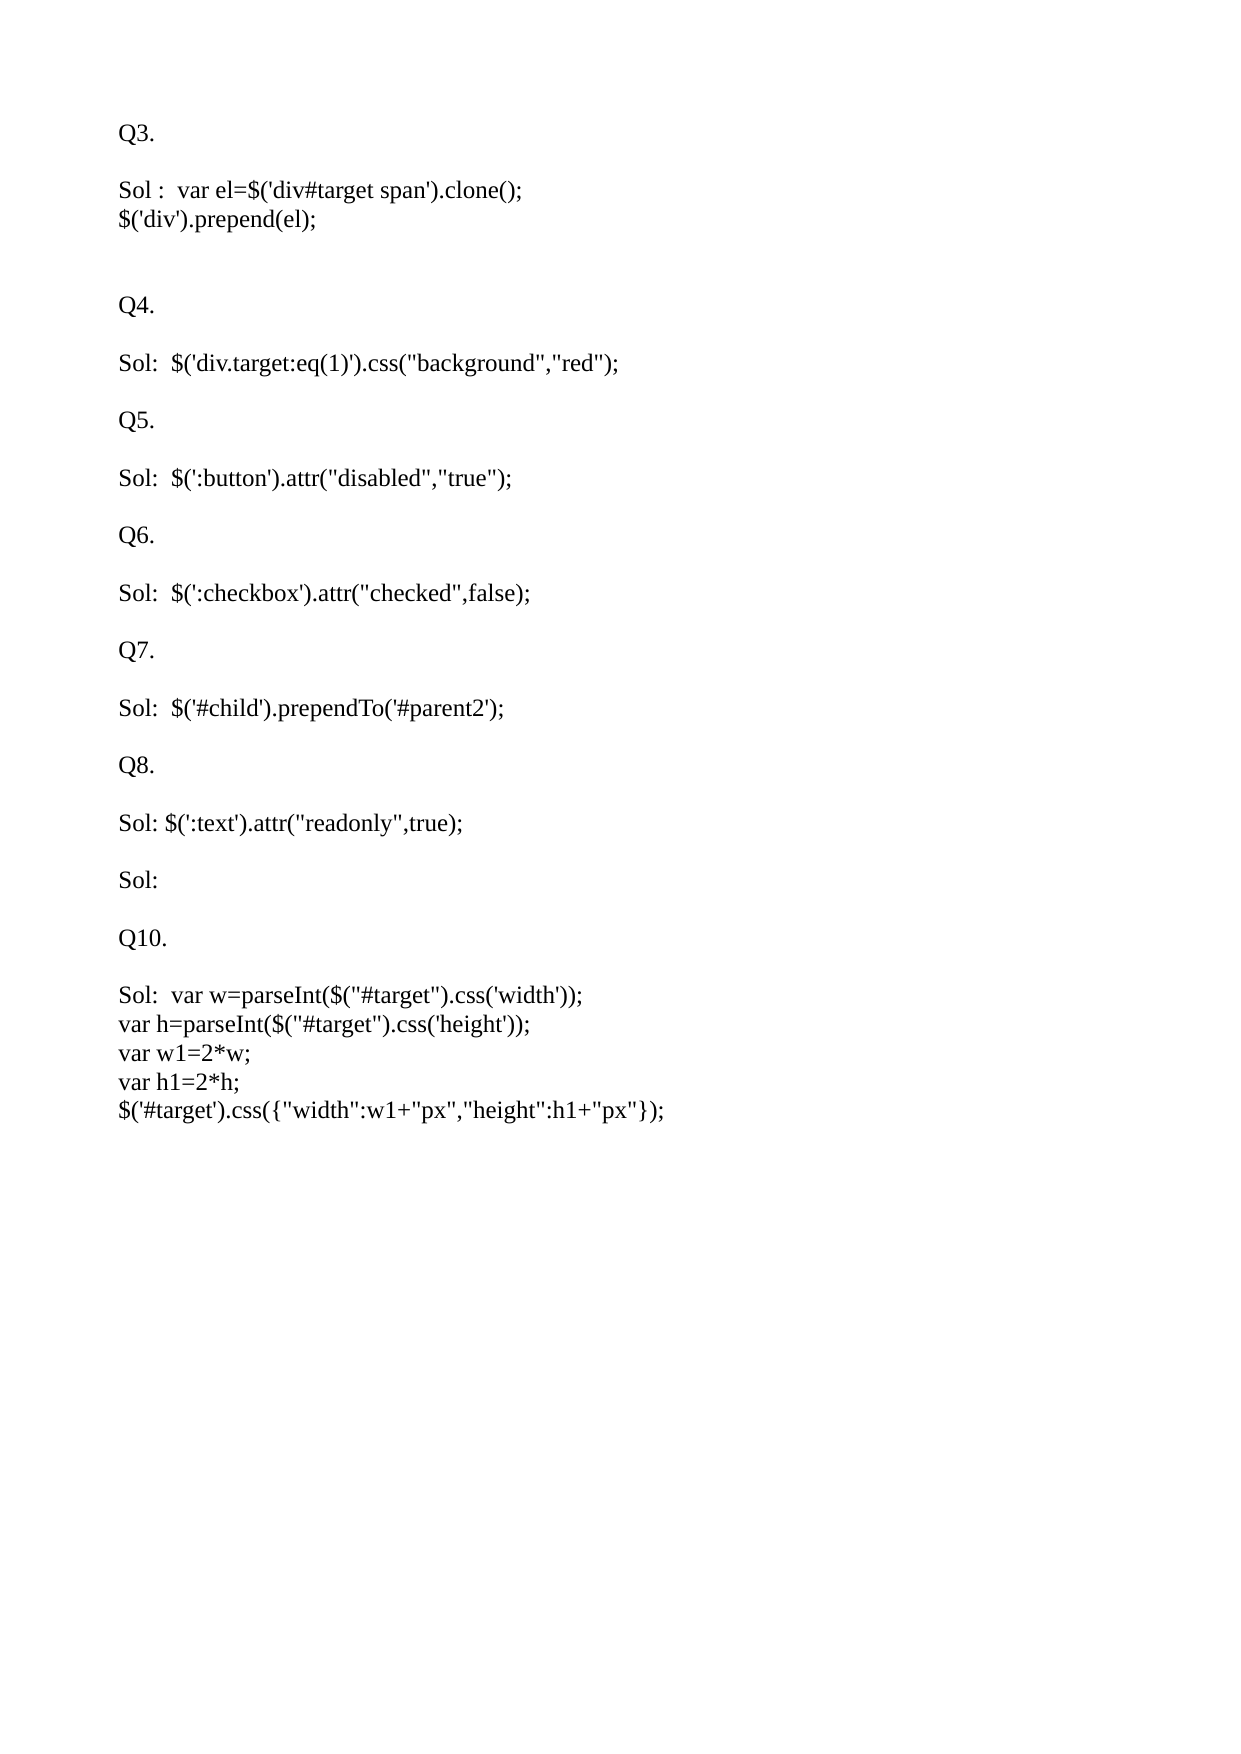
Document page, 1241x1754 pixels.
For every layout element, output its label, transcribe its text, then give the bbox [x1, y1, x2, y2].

text Sol: $(':checkbox').attr("checked",false); [118, 578, 1122, 607]
text Sol: [118, 866, 1122, 894]
text Q8. [118, 751, 1122, 779]
text Q3. [118, 118, 1122, 147]
text Q10. [118, 923, 1122, 952]
text var w1=2*w; [118, 1038, 1122, 1067]
text Q5. [118, 406, 1122, 434]
text $('#target').css({"width":w1+"px","height":h1+"px"}); [118, 1096, 1122, 1124]
text Sol: $(':text').attr("readonly",true); [118, 808, 1122, 837]
text Q7. [118, 636, 1122, 664]
text Q4. [118, 291, 1122, 319]
text Sol : var el=$('div#target span').clone(); [118, 176, 1122, 204]
text Sol: $(':button').attr("disabled","true"); [118, 463, 1122, 492]
text $('div').prepend(el); [118, 204, 1122, 233]
text Sol: $('div.target:eq(1)').css("background","red"); [118, 348, 1122, 377]
text var h1=2*h; [118, 1067, 1122, 1096]
text var h=parseInt($("#target").css('height')); [118, 1009, 1122, 1038]
text Q6. [118, 521, 1122, 549]
text Sol: var w=parseInt($("#target").css('width')); [118, 981, 1122, 1009]
text Sol: $('#child').prependTo('#parent2'); [118, 693, 1122, 722]
